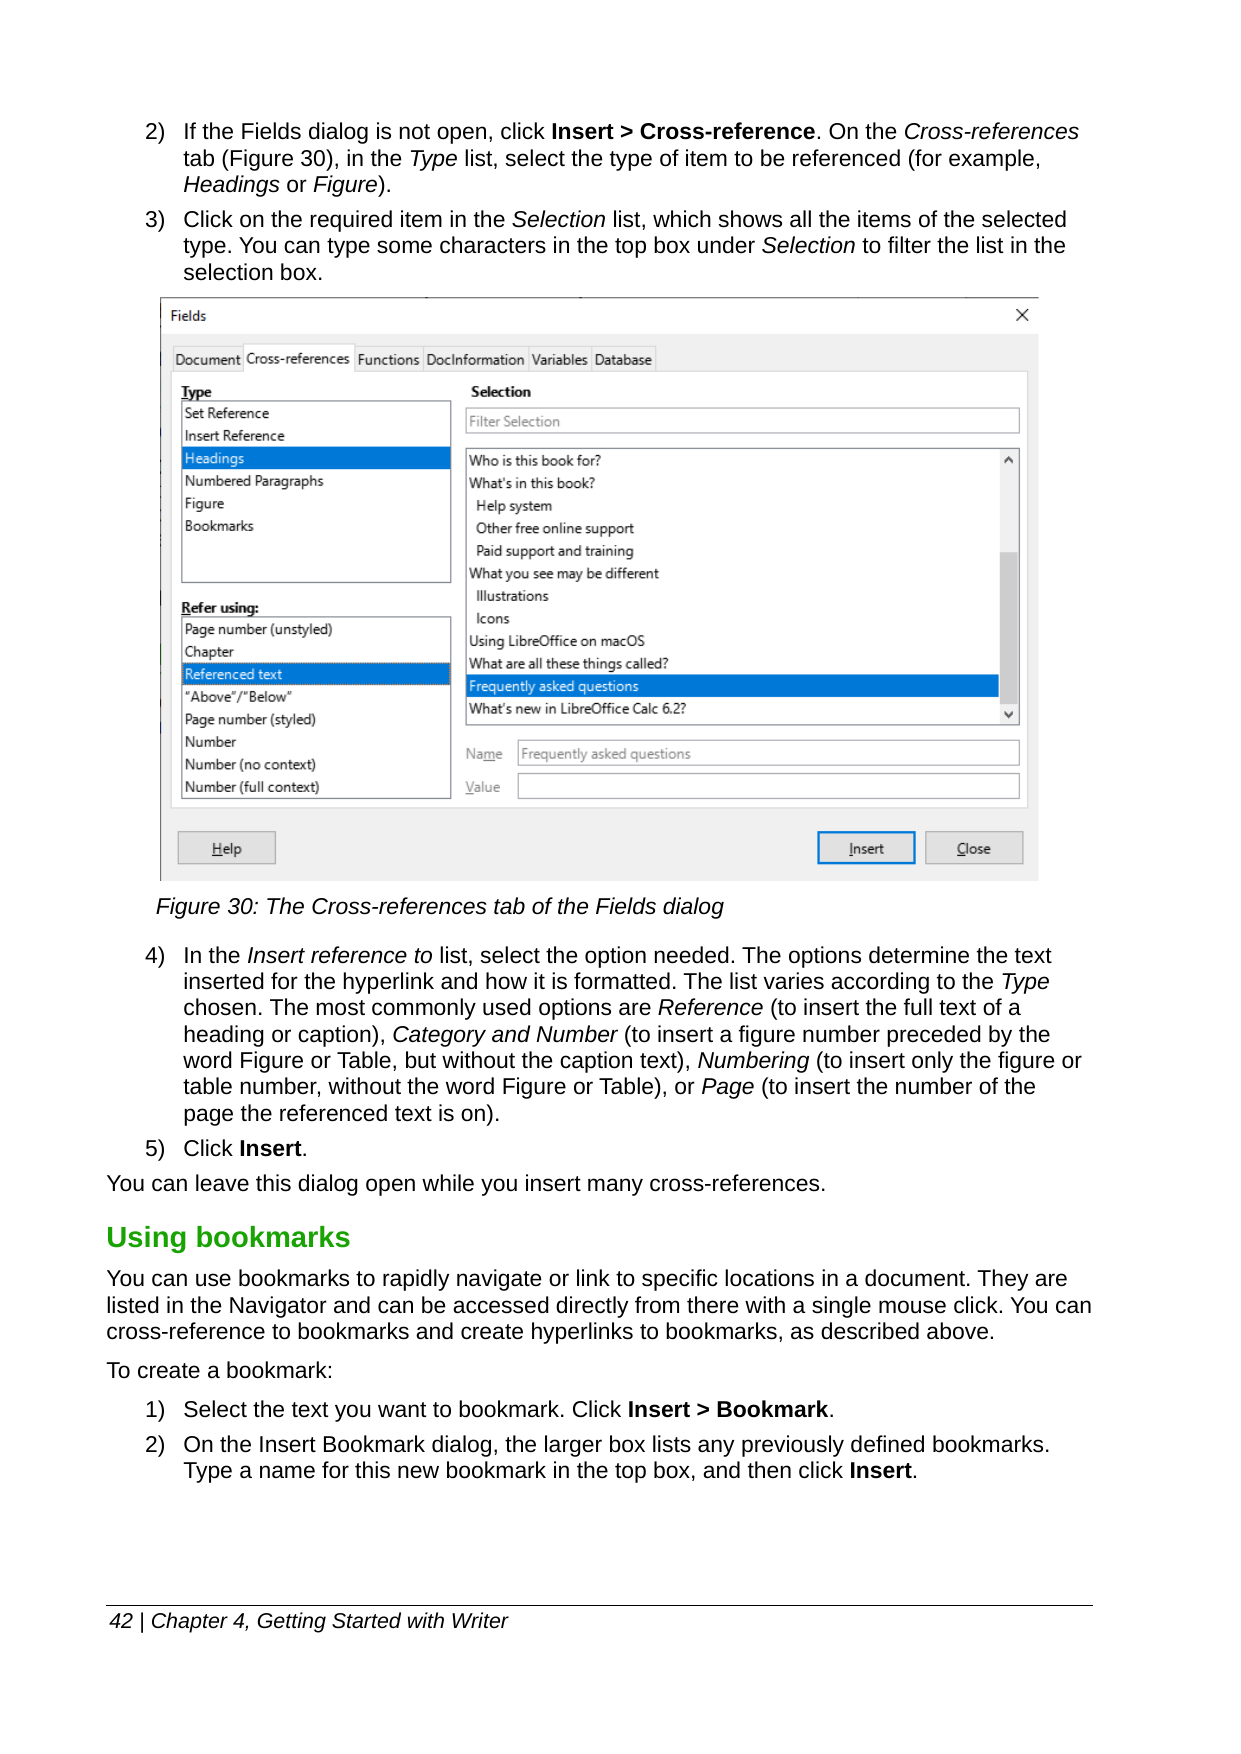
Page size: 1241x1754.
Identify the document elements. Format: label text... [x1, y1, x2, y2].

list On the Insert Bookmark dialog, the larger box lists any previously defined bookmarks. Type a name for this new bookmark in the top box, and then click Insert. [165, 1431, 1093, 1484]
list Click Insert. [165, 1135, 1093, 1161]
list Select the text you want to bookmark. Click Insert > Bookmark. [165, 1396, 1093, 1422]
text Figure 30: The Cross-references tab of the Fields dialog [156, 893, 1043, 919]
list To create a bookmark: [106, 1357, 1093, 1383]
picture [160, 297, 1039, 881]
list Click on the required item in the Selection list, which shows all the items of the selected type. You can type some characters in the top box under Selection to filter the list in the selection box. [165, 206, 1093, 285]
list In the Insert reference to list, select the option needed. The options determine the text inserted for the hyperlink and how it is formatted. The list varies according to the Type chosen. The most commonly used options are Reference (to insert the full text of a heading or caption), Category and Number (to insert a figure number preceded by the word Figure or Table, but without the caption text), Numbering (to insert only the figure or table number, without the word Figure or Table), or Page (to insert the number of the page the referenced text is on). [165, 942, 1093, 1126]
text You can leave this dialog open while you insert many cross-references. [106, 1170, 1093, 1196]
subtitle Using bookmarks [106, 1220, 1093, 1254]
text You can use bookmarks to rapidly navigate or link to specific locations in a document. They are listed in the Navigator and can be accessed directly from there with a single mouse click. You can cross-reference to bookmarks and create hyperlinks to bookmarks, as described above. [106, 1265, 1093, 1344]
list If the Fields dialog is not open, click Insert > Cross-reference. On the Cross-references tab (Figure 30), in the Type list, select the type of item to be referenced (for example, Headings or Figure). [165, 118, 1093, 197]
